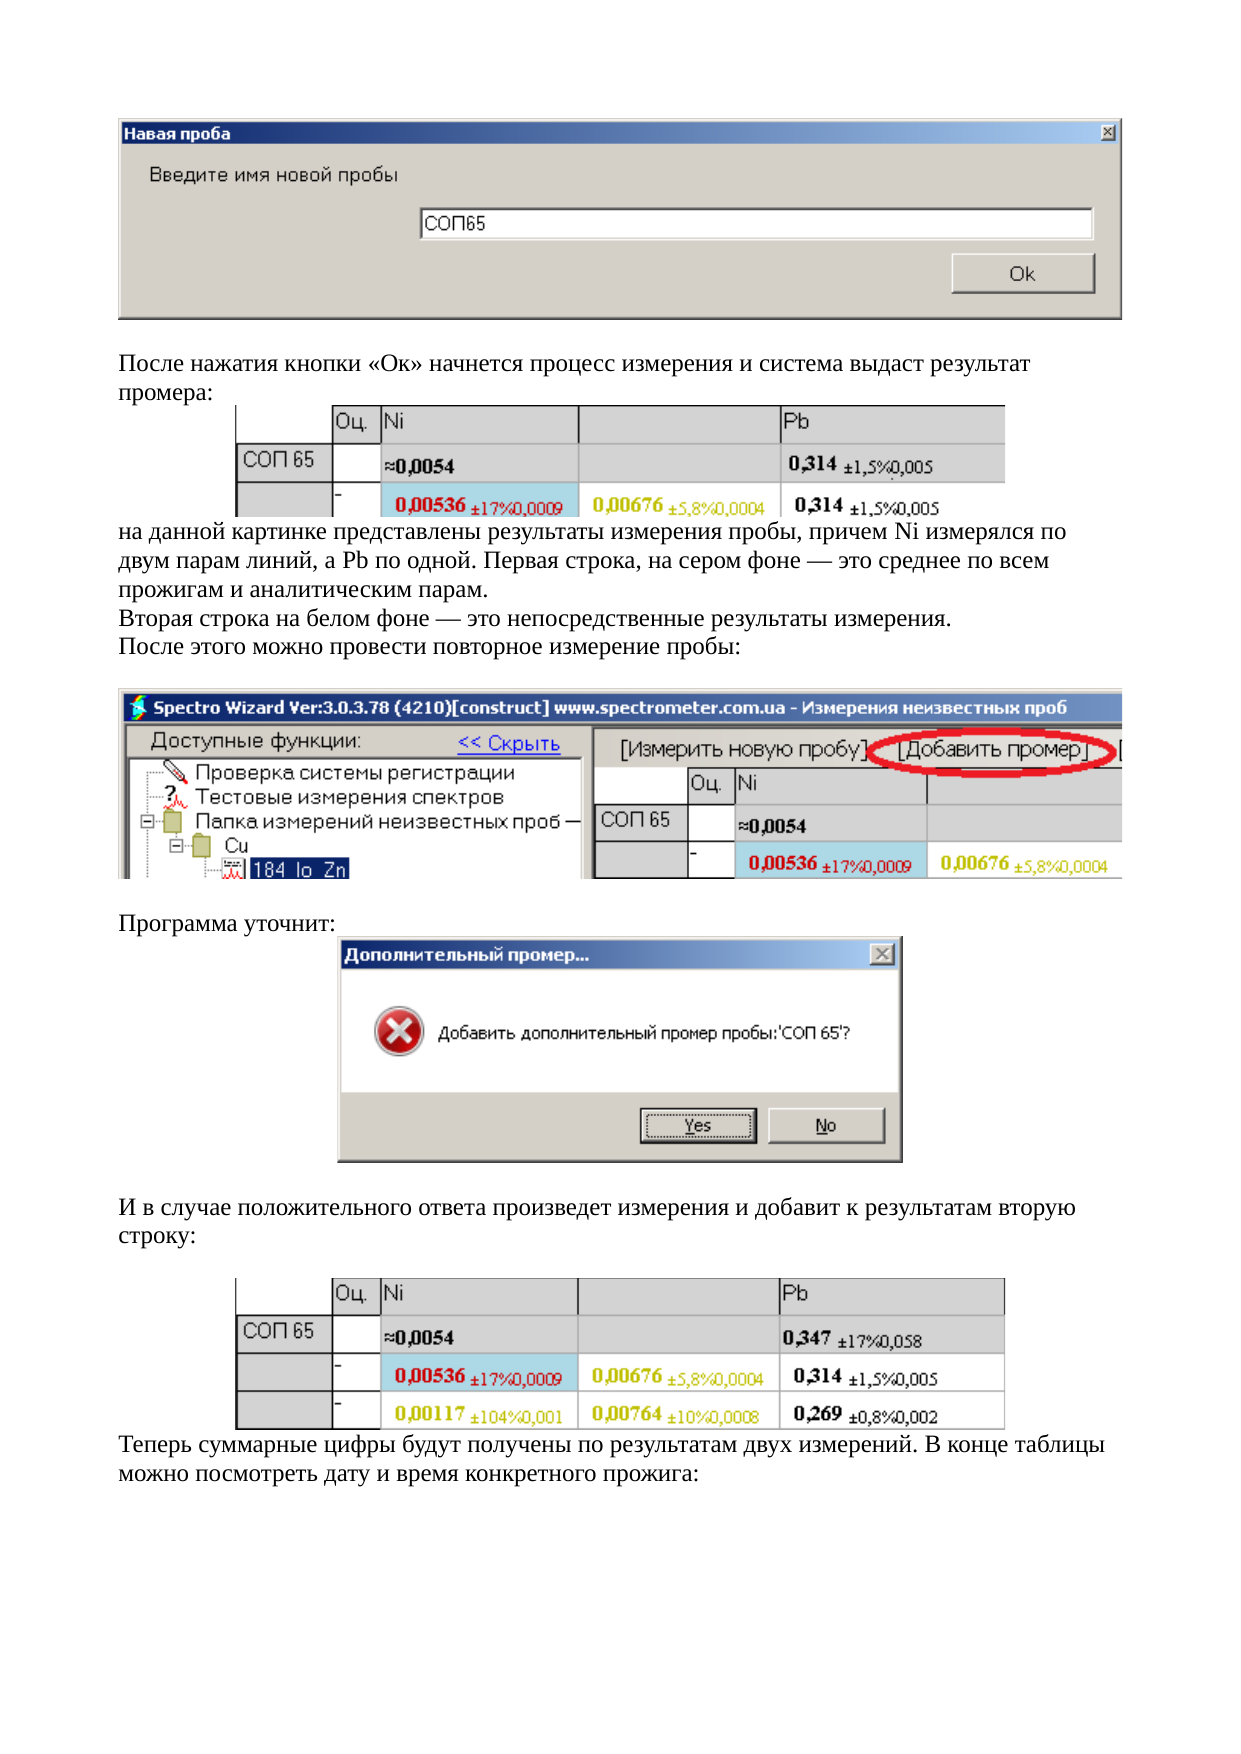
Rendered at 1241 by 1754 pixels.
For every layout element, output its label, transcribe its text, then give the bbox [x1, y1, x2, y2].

picture [118, 118, 1123, 320]
picture [235, 1278, 1006, 1430]
text И в случае положительного ответа произведет измерения и добавит к результатам вторую строку: [118, 1192, 1122, 1249]
text После этого можно провести повторное измерение пробы: [118, 631, 1122, 660]
picture [337, 936, 903, 1163]
picture [118, 688, 1123, 879]
text на данной картинке представлены результаты измерения пробы, причем Ni измерялся по двум парам линий, а Pb по одной. Первая строка, на сером фоне — это среднее по всем прожигам и аналитическим парам. [118, 405, 1122, 603]
text Программа уточнит: [118, 908, 1122, 936]
text Вторая строка на белом фоне — это непосредственные результаты измерения. [118, 603, 1122, 631]
text После нажатия кнопки «Ок» начнется процесс измерения и система выдаст результат промера: [118, 348, 1122, 405]
text Теперь суммарные цифры будут получены по результатам двух измерений. В конце таблицы можно посмотреть дату и время конкретного прожига: [118, 1363, 1122, 1487]
